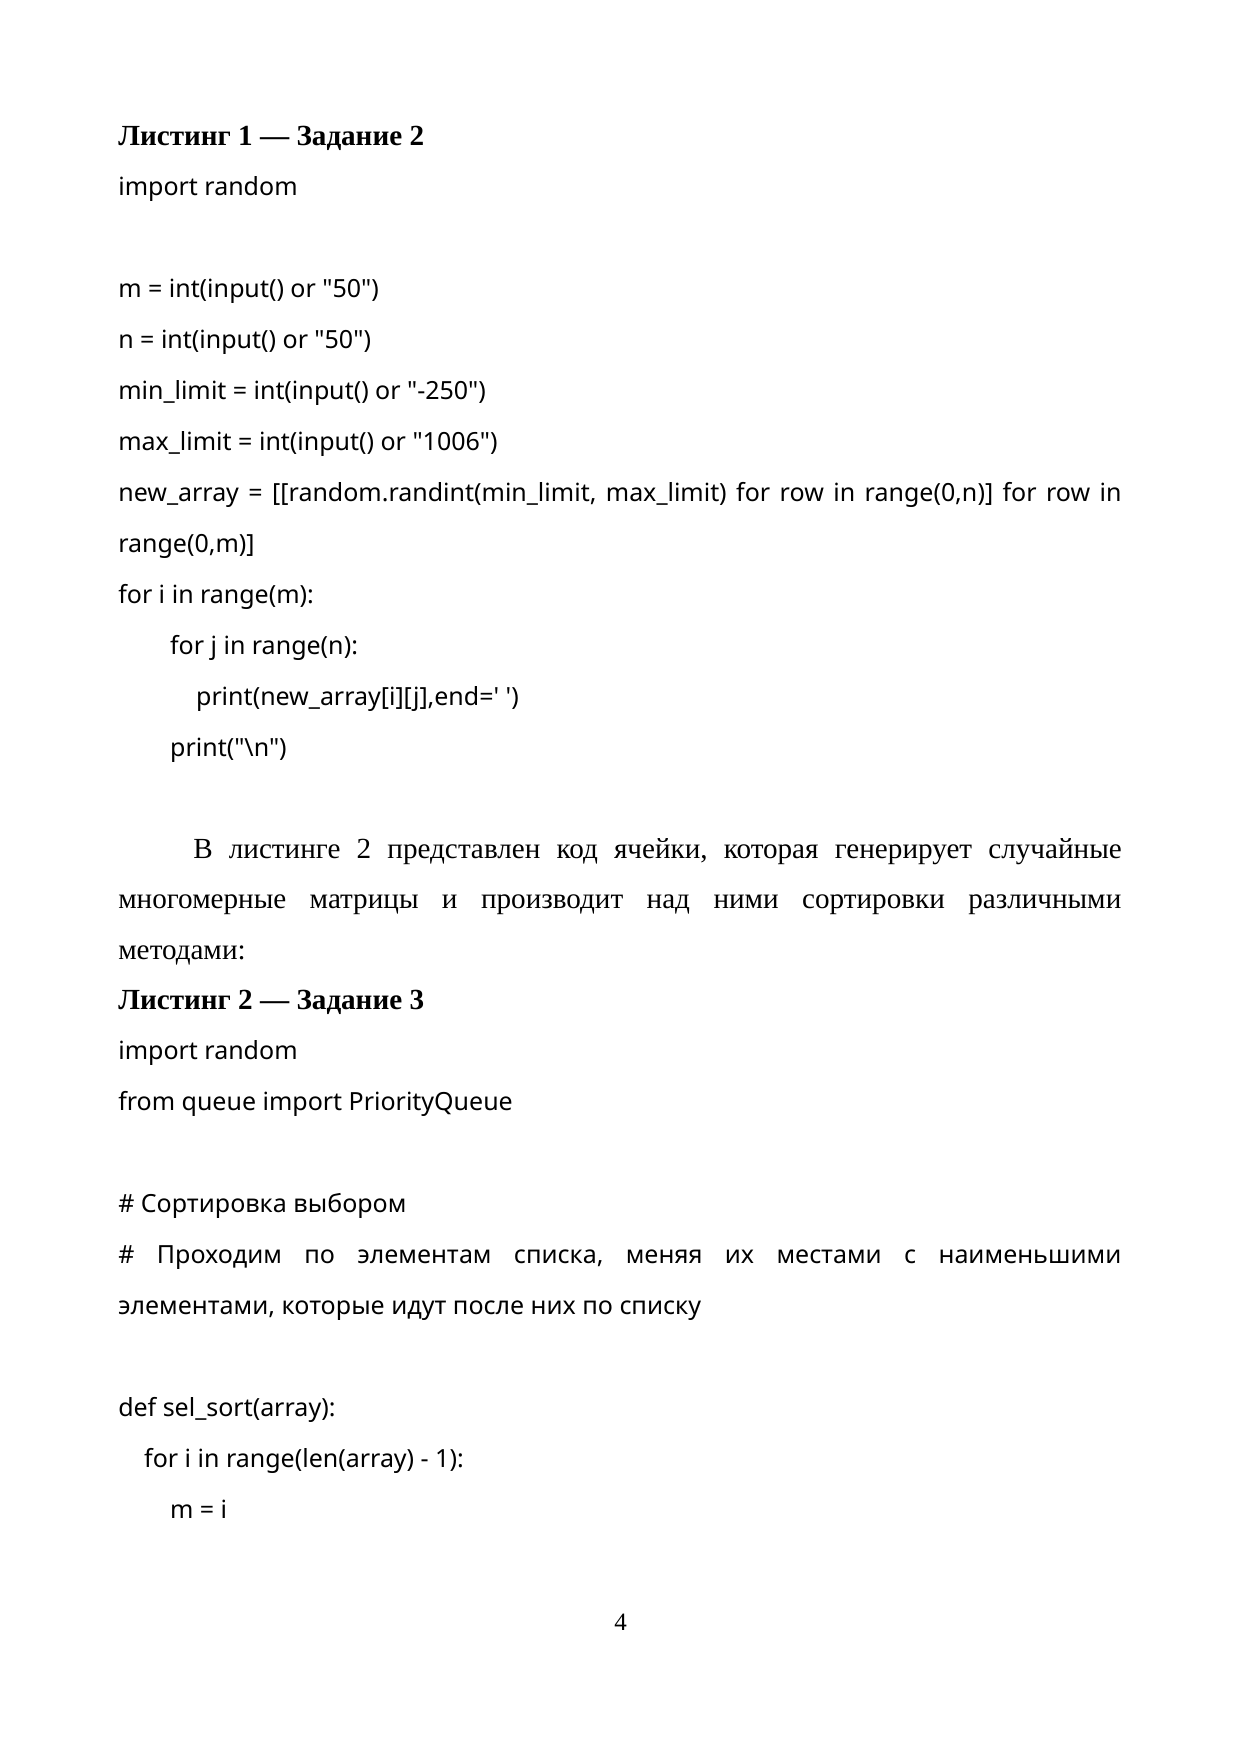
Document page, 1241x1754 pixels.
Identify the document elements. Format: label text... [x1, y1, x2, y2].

text new_array = [[random.randint(min_limit, max_limit) for row in range(0,n)] for row in range(0,m)] [118, 475, 1122, 560]
text for i in range(m): [118, 577, 1122, 611]
text from queue import PriorityQueue [118, 1083, 1122, 1118]
text import random [118, 168, 1122, 202]
text m = int(input() or "50") [118, 271, 1122, 304]
text n = int(input() or "50") [118, 322, 1122, 356]
text m = i [118, 1492, 1122, 1526]
text В листинге 2 представлен код ячейки, которая генерирует случайные многомерные матрицы и производит над ними сортировки различными методами: [118, 831, 1122, 965]
text for i in range(len(array) - 1): [118, 1441, 1122, 1475]
text Листинг 2 — Задание 3 [118, 982, 1122, 1016]
text print("\n") [118, 730, 1122, 764]
text import random [118, 1032, 1122, 1067]
text # Проходим по элементам списка, меняя их местами с наименьшими элементами, которые идут после них по списку [118, 1237, 1122, 1322]
text min_limit = int(input() or "-250") [118, 373, 1122, 407]
text print(new_array[i][j],end=' ') [118, 679, 1122, 713]
text for j in range(n): [118, 628, 1122, 662]
text # Сортировка выбором [118, 1186, 1122, 1220]
text Листинг 1 — Задание 2 [118, 118, 1122, 152]
text max_limit = int(input() or "1006") [118, 424, 1122, 458]
text def sel_sort(array): [118, 1390, 1122, 1424]
